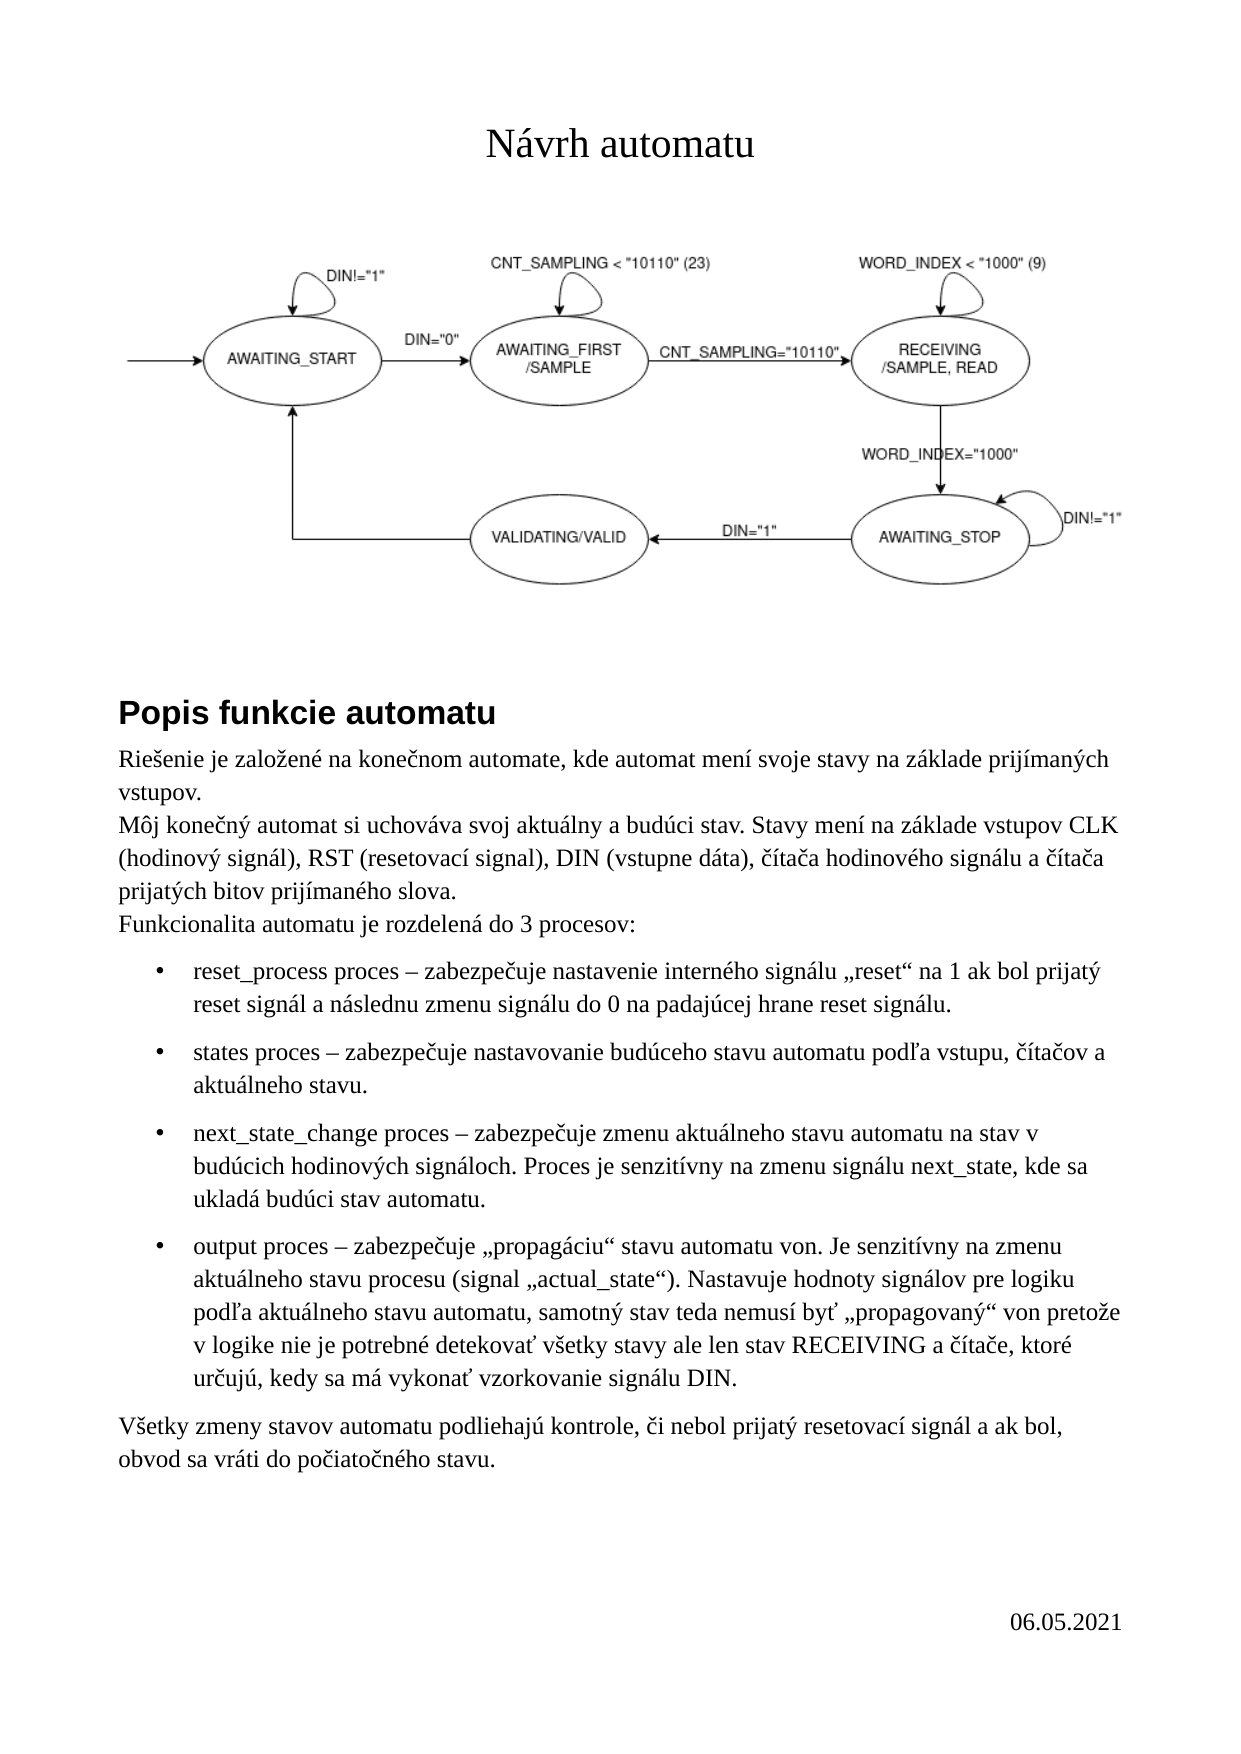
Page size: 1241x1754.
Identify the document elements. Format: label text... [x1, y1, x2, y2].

text Riešenie je založené na konečnom automate, kde automat mení svoje stavy na základe prijímaných vstupov. Môj konečný automat si uchováva svoj aktuálny a budúci stav. Stavy mení na základe vstupov CLK (hodinový signál), RST (resetovací signal), DIN (vstupne dáta), čítača hodinového signálu a čítača prijatých bitov prijímaného slova. Funkcionalita automatu je rozdelená do 3 procesov: [118, 744, 1122, 938]
list reset_process proces – zabezpečuje nastavenie interného signálu „reset“ na 1 ak bol prijatý reset signál a následnu zmenu signálu do 0 na padajúcej hrane reset signálu. [156, 956, 1122, 1018]
picture [118, 253, 1123, 586]
list states proces – zabezpečuje nastavovanie budúceho stavu automatu podľa vstupu, čítačov a aktuálneho stavu. [156, 1037, 1122, 1099]
list next_state_change proces – zabezpečuje zmenu aktuálneho stavu automatu na stav v budúcich hodinových signáloch. Proces je senzitívny na zmenu signálu next_state, kde sa ukladá budúci stav automatu. [156, 1118, 1122, 1212]
subtitle Popis funkcie automatu [118, 693, 1122, 731]
text Všetky zmeny stavov automatu podliehajú kontrole, či nebol prijatý resetovací signál a ak bol, obvod sa vráti do počiatočného stavu. [118, 1411, 1122, 1473]
list output proces – zabezpečuje „propagáciu“ stavu automatu von. Je senzitívny na zmenu aktuálneho stavu procesu (signal „actual_state“). Nastavuje hodnoty signálov pre logiku podľa aktuálneho stavu automatu, samotný stav teda nemusí byť „propagovaný“ von pretože v logike nie je potrebné detekovať všetky stavy ale len stav RECEIVING a čítače, ktoré určujú, kedy sa má vykonať vzorkovanie signálu DIN. [156, 1231, 1122, 1392]
